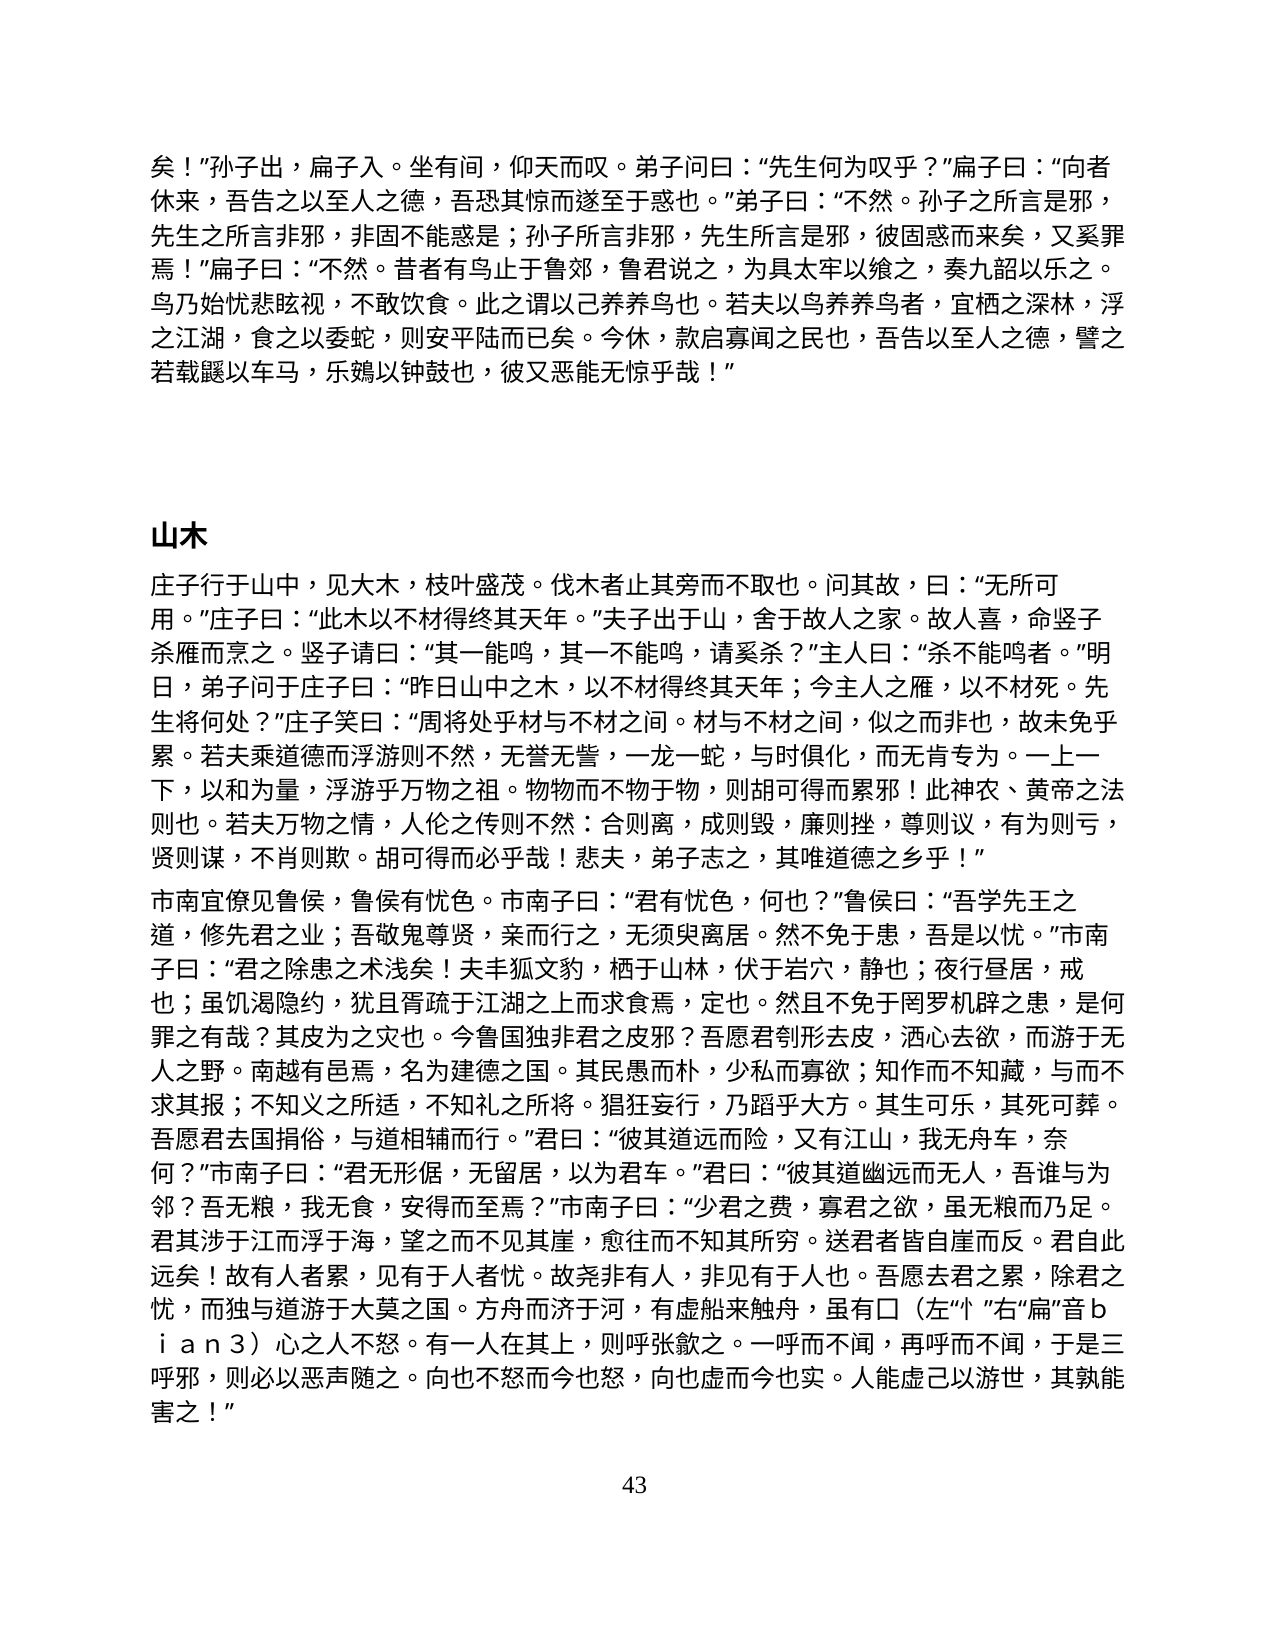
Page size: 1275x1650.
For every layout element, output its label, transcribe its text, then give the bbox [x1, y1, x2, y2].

text 庄子行于山中，见大木，枝叶盛茂。伐木者止其旁而不取也。问其故，曰：“无所可用。”庄子曰：“此木以不材得终其天年。”夫子出于山，舍于故人之家。故人喜，命竖子杀雁而烹之。竖子请曰：“其一能鸣，其一不能鸣，请奚杀？”主人曰：“杀不能鸣者。”明日，弟子问于庄子曰：“昨日山中之木，以不材得终其天年；今主人之雁，以不材死。先生将何处？”庄子笑曰：“周将处乎材与不材之间。材与不材之间，似之而非也，故未免乎累。若夫乘道德而浮游则不然，无誉无訾，一龙一蛇，与时俱化，而无肯专为。一上一下，以和为量，浮游乎万物之祖。物物而不物于物，则胡可得而累邪！此神农、黄帝之法则也。若夫万物之情，人伦之传则不然：合则离，成则毁，廉则挫，尊则议，有为则亏，贤则谋，不肖则欺。胡可得而必乎哉！悲夫，弟子志之，其唯道德之乡乎！” [150, 568, 1125, 874]
subtitle 山木 [150, 516, 1125, 555]
text 矣！”孙子出，扁子入。坐有间，仰天而叹。弟子问曰：“先生何为叹乎？”扁子曰∶“向者休来，吾告之以至人之德，吾恐其惊而遂至于惑也。”弟子曰：“不然。孙子之所言是邪，先生之所言非邪，非固不能惑是；孙子所言非邪，先生所言是邪，彼固惑而来矣，又奚罪焉！”扁子曰：“不然。昔者有鸟止于鲁郊，鲁君说之，为具太牢以飨之，奏九韶以乐之。鸟乃始忧悲眩视，不敢饮食。此之谓以己养养鸟也。若夫以鸟养养鸟者，宜栖之深林，浮之江湖，食之以委蛇，则安平陆而已矣。今休，款启寡闻之民也，吾告以至人之德，譬之若载鼷以车马，乐鴳以钟鼓也，彼又恶能无惊乎哉！” [150, 150, 1125, 388]
text 市南宜僚见鲁侯，鲁侯有忧色。市南子曰：“君有忧色，何也？”鲁侯曰：“吾学先王之道，修先君之业；吾敬鬼尊贤，亲而行之，无须臾离居。然不免于患，吾是以忧。”市南子曰：“君之除患之术浅矣！夫丰狐文豹，栖于山林，伏于岩穴，静也；夜行昼居，戒也；虽饥渴隐约，犹且胥疏于江湖之上而求食焉，定也。然且不免于罔罗机辟之患，是何罪之有哉？其皮为之灾也。今鲁国独非君之皮邪？吾愿君刳形去皮，洒心去欲，而游于无人之野。南越有邑焉，名为建德之国。其民愚而朴，少私而寡欲；知作而不知藏，与而不求其报；不知义之所适，不知礼之所将。猖狂妄行，乃蹈乎大方。其生可乐，其死可葬。吾愿君去国捐俗，与道相辅而行。”君曰：“彼其道远而险，又有江山，我无舟车，奈何？”市南子曰：“君无形倨，无留居，以为君车。”君曰：“彼其道幽远而无人，吾谁与为邻？吾无粮，我无食，安得而至焉？”市南子曰：“少君之费，寡君之欲，虽无粮而乃足。君其涉于江而浮于海，望之而不见其崖，愈往而不知其所穷。送君者皆自崖而反。君自此远矣！故有人者累，见有于人者忧。故尧非有人，非见有于人也。吾愿去君之累，除君之忧，而独与道游于大莫之国。方舟而济于河，有虚船来触舟，虽有囗（左“忄”右“扁”音ｂｉａｎ３）心之人不怒。有一人在其上，则呼张歙之。一呼而不闻，再呼而不闻，于是三呼邪，则必以恶声随之。向也不怒而今也怒，向也虚而今也实。人能虚己以游世，其孰能害之！” [150, 883, 1125, 1428]
